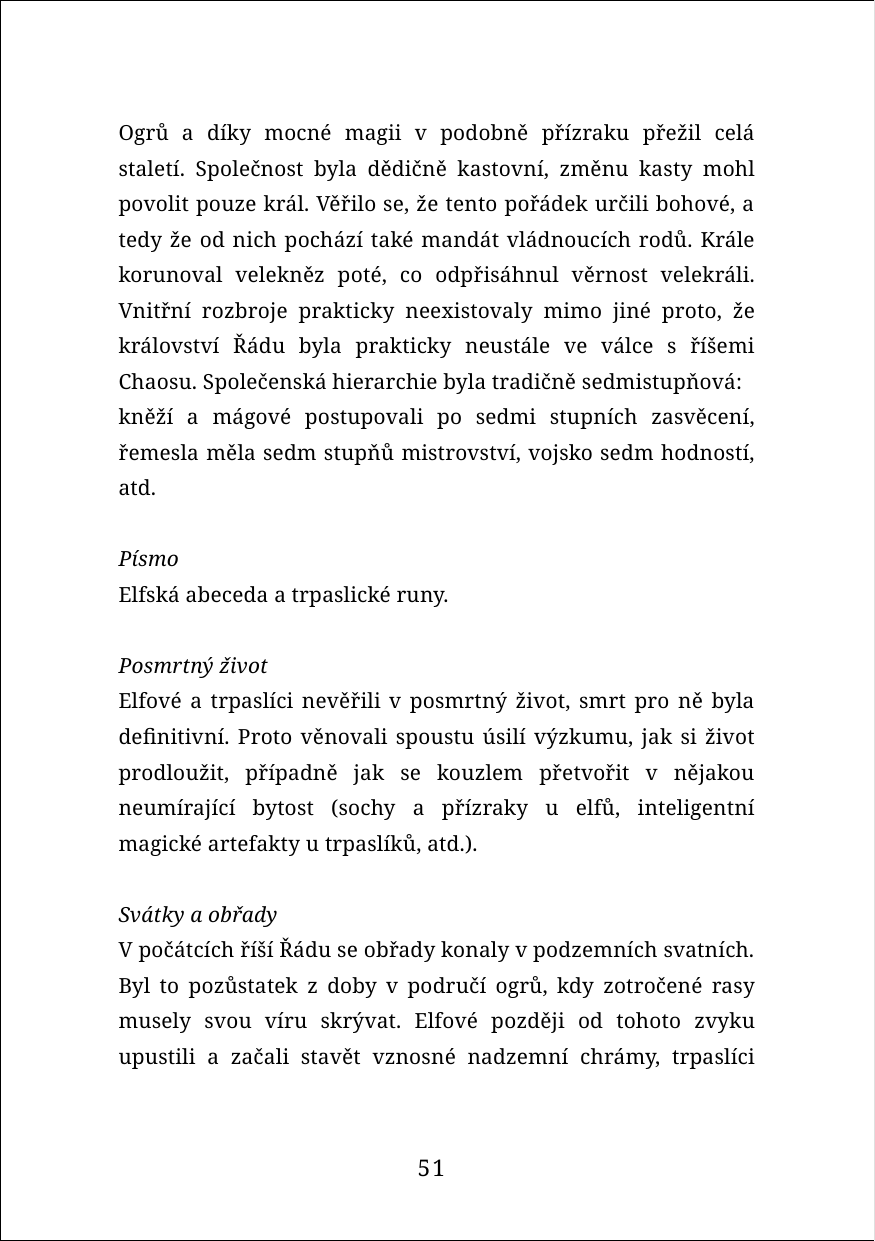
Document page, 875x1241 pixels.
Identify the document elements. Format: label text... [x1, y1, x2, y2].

text Ogrů a díky mocné magii v podobně přízraku přežil celá staletí. Společnost byla dědičně kastovní, změnu kasty mohl povolit pouze král. Věřilo se, že tento pořádek určili bohové, a tedy že od nich pochází také mandát vládnoucích rodů. Krále korunoval velekněz poté, co odpřisáhnul věrnost velekráli. Vnitřní rozbroje prakticky neexistovaly mimo jiné proto, že království Řádu byla prakticky neustále ve válce s říšemi Chaosu. Společenská hierarchie byla tradičně sedmistupňová: kněží a mágové postupovali po sedmi stupních zasvěcení, řemesla měla sedm stupňů mistrovství, vojsko sedm hodností, atd. Písmo Elfská abeceda a trpaslické runy. Posmrtný život Elfové a trpaslíci nevěřili v posmrtný život, smrt pro ně byla definitivní. Proto věnovali spoustu úsilí výzkumu, jak si život prodloužit, případně jak se kouzlem přetvořit v nějakou neumírající bytost (sochy a přízraky u elfů, inteligentní magické artefakty u trpaslíků, atd.). Svátky a obřady V počátcích říší Řádu se obřady konaly v podzemních svatních. Byl to pozůstatek z doby v područí ogrů, kdy zotročené rasy musely svou víru skrývat. Elfové později od tohoto zvyku upustili a začali stavět vznosné nadzemní chrámy, trpaslíci [118, 118, 756, 1070]
